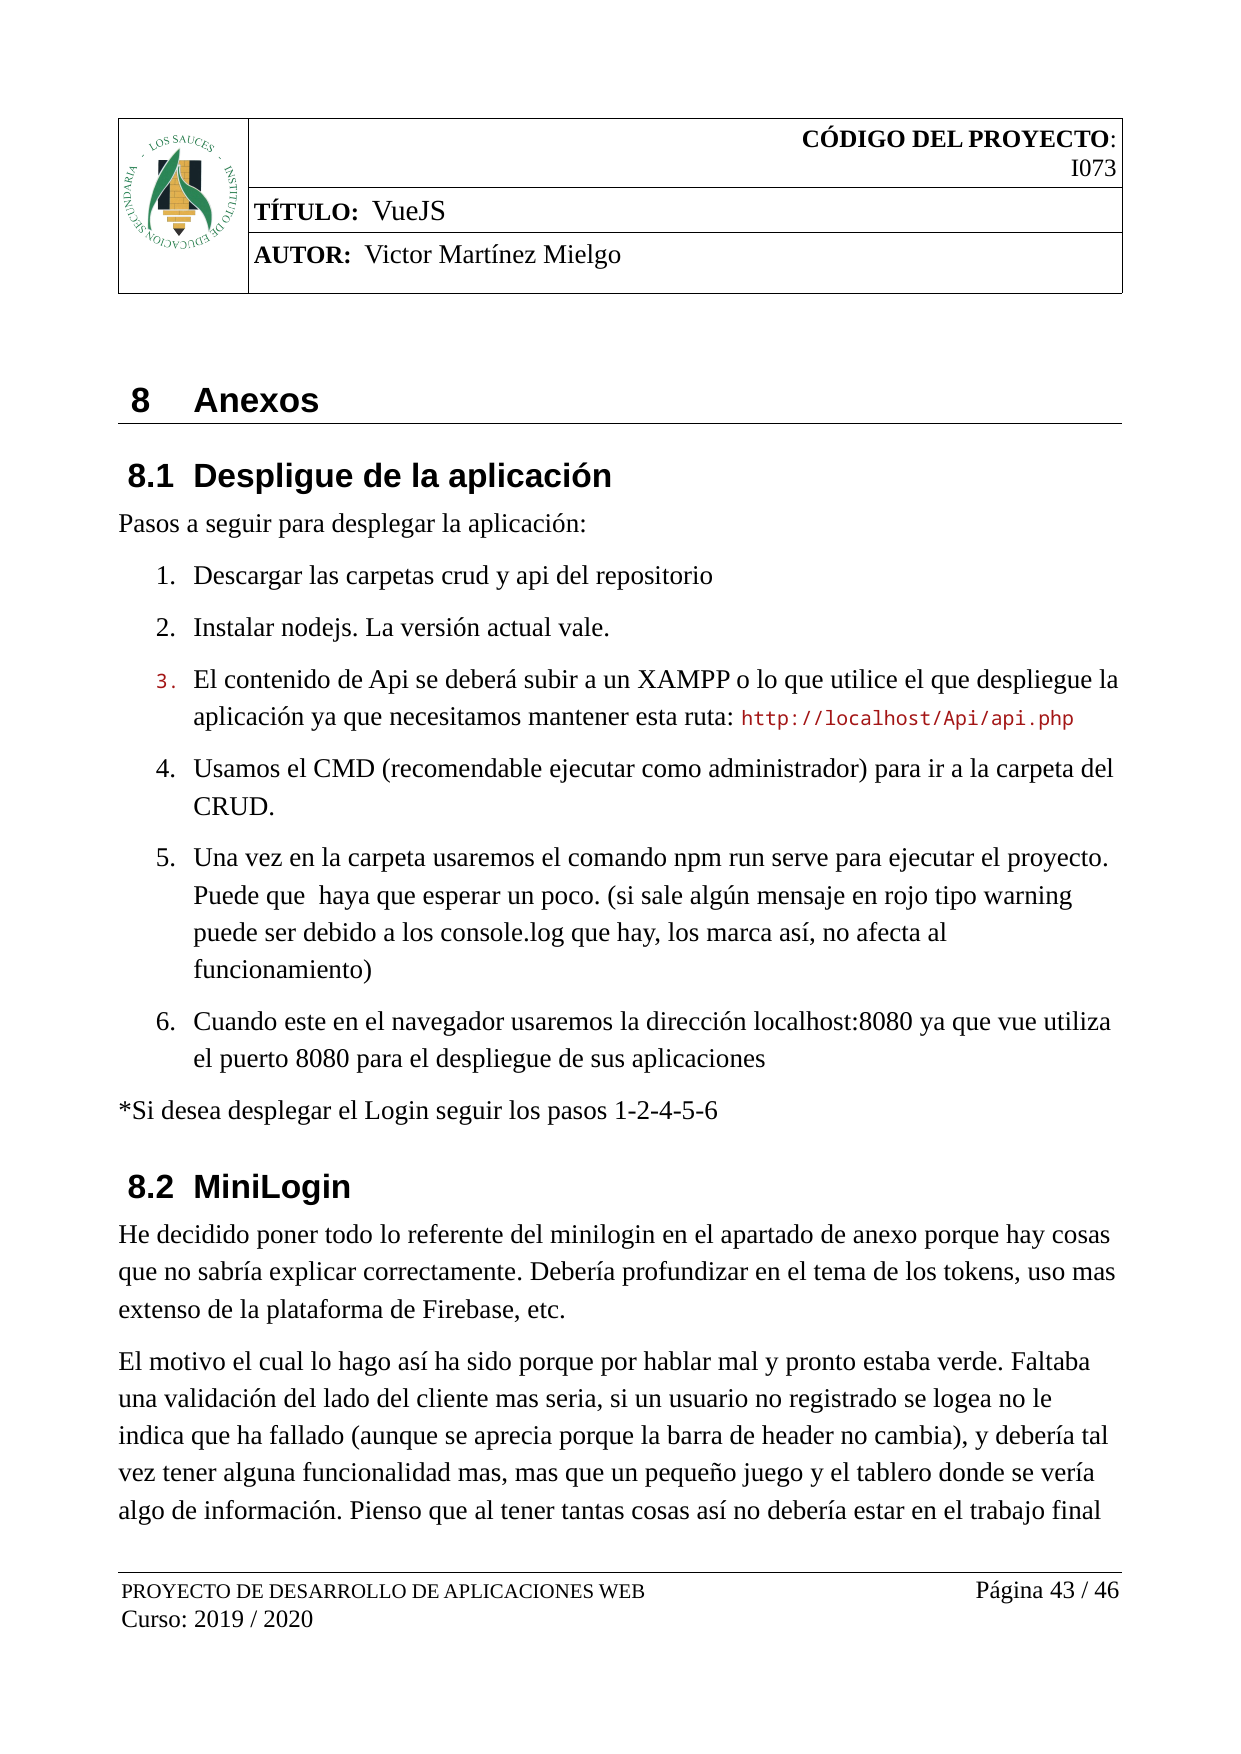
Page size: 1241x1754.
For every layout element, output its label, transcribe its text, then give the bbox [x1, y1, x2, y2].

list El contenido de Api se deberá subir a un XAMPP o lo que utilice el que despliegue la aplicación ya que necesitamos mantener esta ruta: http://localhost/Api/api.php [156, 663, 1122, 732]
subtitle Despligue de la aplicación [118, 456, 1122, 495]
text Pasos a seguir para desplegar la aplicación: [118, 507, 1122, 539]
subtitle MiniLogin [118, 1167, 1122, 1206]
subtitle Anexos [118, 376, 1122, 423]
list Descargar las carpetas crud y api del repositorio [156, 559, 1122, 591]
list Usamos el CMD (recomendable ejecutar como administrador) para ir a la carpeta del CRUD. [156, 752, 1122, 821]
text He decidido poner todo lo referente del minilogin en el apartado de anexo porque hay cosas que no sabría explicar correctamente. Debería profundizar en el tema de los tokens, uso mas extenso de la plataforma de Firebase, etc. [118, 1218, 1122, 1324]
list Cuando este en el navegador usaremos la dirección localhost:8080 ya que vue utiliza el puerto 8080 para el despliegue de sus aplicaciones [156, 1005, 1122, 1074]
list Instalar nodejs. La versión actual vale. [156, 611, 1122, 642]
text El motivo el cual lo hago así ha sido porque por hablar mal y pronto estaba verde. Faltaba una validación del lado del cliente mas seria, si un usuario no registrado se logea no le indica que ha fallado (aunque se aprecia porque la barra de header no cambia), y debería tal vez tener alguna funcionalidad mas, mas que un pequeño juego y el tablero donde se vería algo de información. Pienso que al tener tantas cosas así no debería estar en el trabajo final [118, 1345, 1122, 1525]
list Una vez en la carpeta usaremos el comando npm run serve para ejecutar el proyecto. Puede que haya que esperar un poco. (si sale algún mensaje en rojo tipo warning puede ser debido a los console.log que hay, los marca así, no afecta al funcionamiento) [156, 841, 1122, 984]
picture [112, 123, 254, 257]
text *Si desea desplegar el Login seguir los pasos 1-2-4-5-6 [118, 1094, 1122, 1126]
